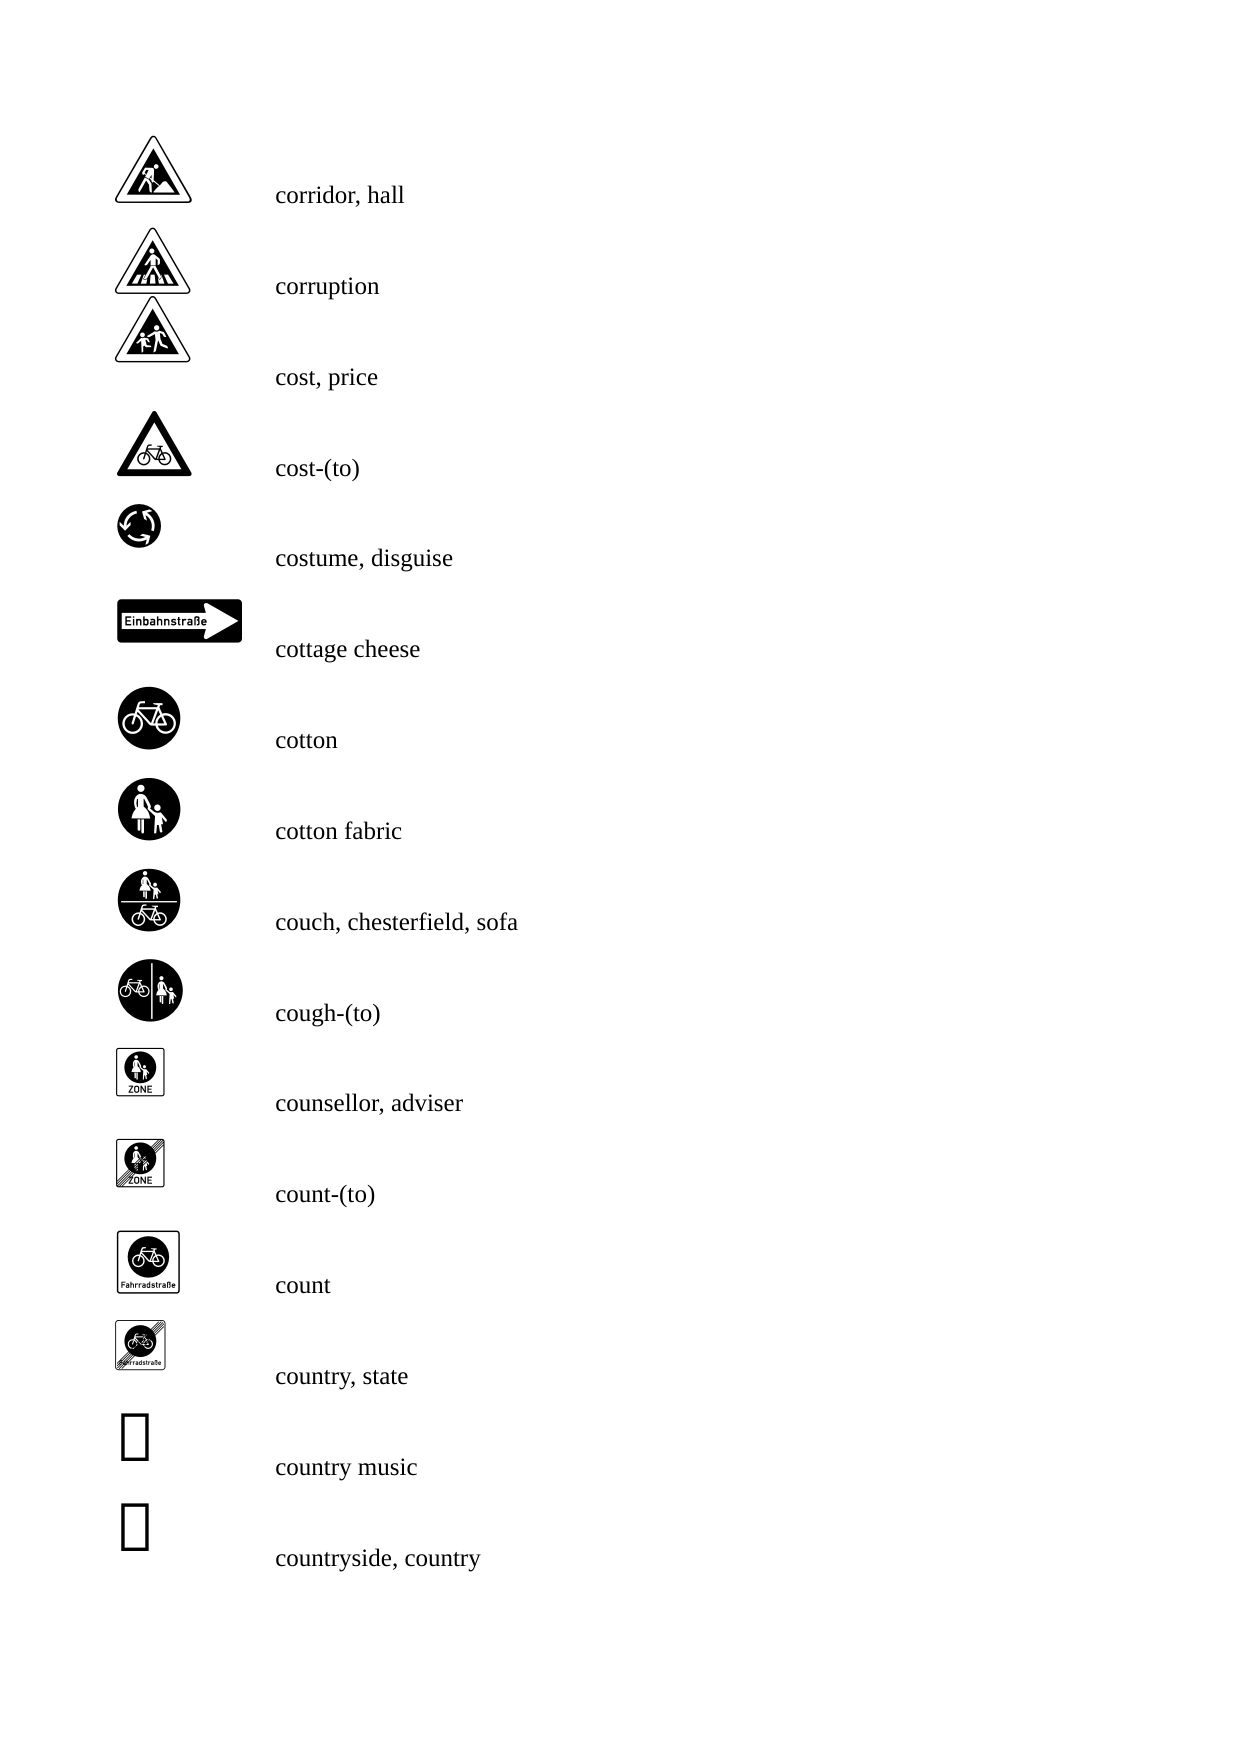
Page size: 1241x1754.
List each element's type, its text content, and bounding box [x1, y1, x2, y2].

table_cell count [275, 1208, 949, 1299]
table_cell  [115, 300, 275, 391]
table_cell count-(to) [275, 1117, 949, 1208]
table_cell  [115, 1117, 275, 1208]
table_cell  [115, 936, 275, 1026]
table_cell countryside, country [275, 1481, 949, 1571]
table_cell country music [275, 1390, 949, 1481]
table_cell cotton [275, 663, 949, 754]
table_cell  [115, 1481, 275, 1571]
table_cell  [115, 209, 275, 300]
table_cell  [115, 481, 275, 572]
table_cell country, state [275, 1299, 949, 1390]
table_cell  [115, 391, 275, 481]
table_cell cottage cheese [275, 572, 949, 663]
table_cell cough-(to) [275, 936, 949, 1026]
table_cell cotton fabric [275, 754, 949, 845]
table_cell  [115, 1208, 275, 1299]
table_cell  [115, 1390, 275, 1481]
table_cell  [115, 118, 275, 209]
table_cell  [115, 754, 275, 845]
table_cell couch, chesterfield, sofa [275, 845, 949, 936]
table_cell  [115, 1299, 275, 1390]
table_cell  [115, 663, 275, 754]
table_cell cost-(to) [275, 391, 949, 481]
table_cell  [115, 572, 275, 663]
table_cell  [115, 845, 275, 936]
table_cell cost, price [275, 300, 949, 391]
table_cell counsellor, adviser [275, 1026, 949, 1117]
table_cell  [115, 1026, 275, 1117]
table_cell costume, disguise [275, 481, 949, 572]
table_cell corruption [275, 209, 949, 300]
table_cell corridor, hall [275, 118, 949, 209]
